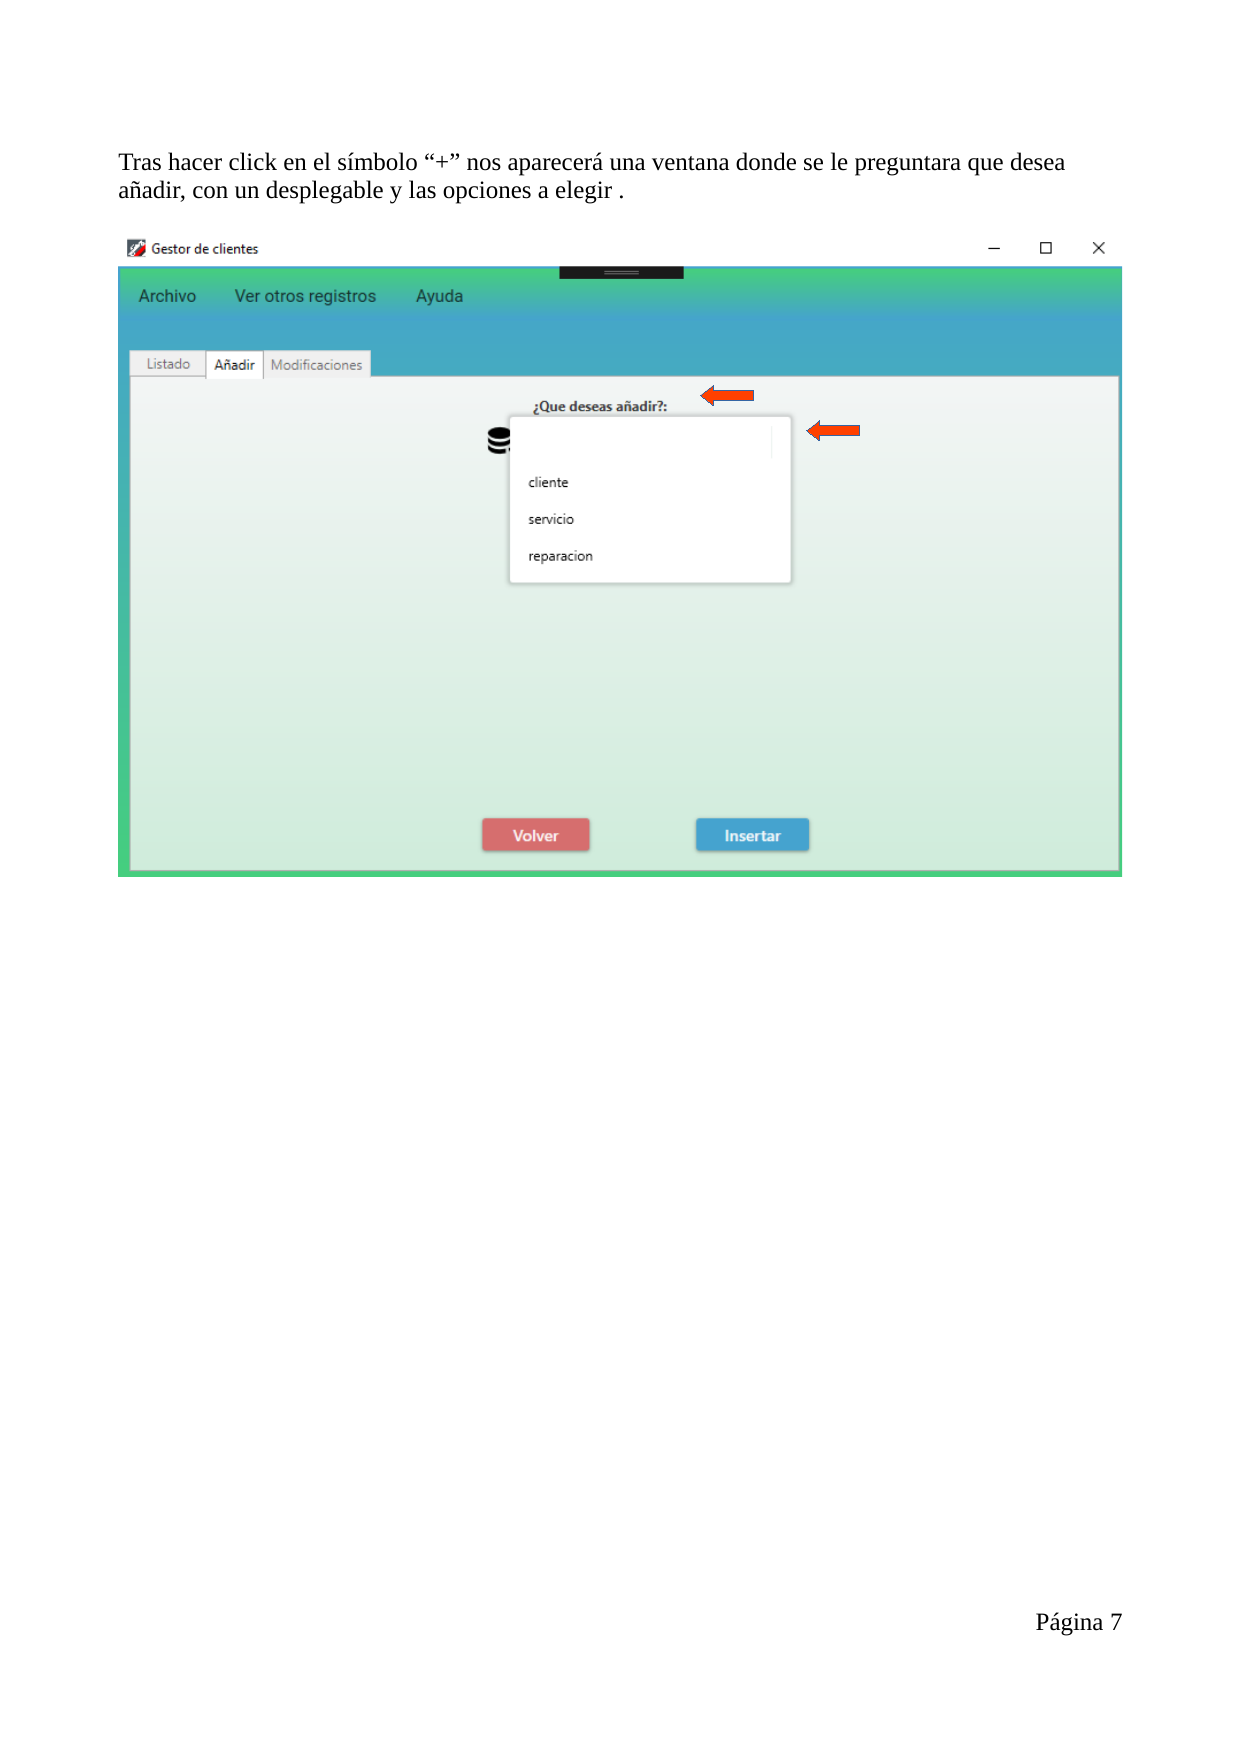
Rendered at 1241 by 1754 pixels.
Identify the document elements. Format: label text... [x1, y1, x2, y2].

text Tras hacer click en el símbolo “+” nos aparecerá una ventana donde se le preguntara que desea añadir, con un desplegable y las opciones a elegir . [118, 147, 1122, 204]
picture [118, 233, 1123, 877]
